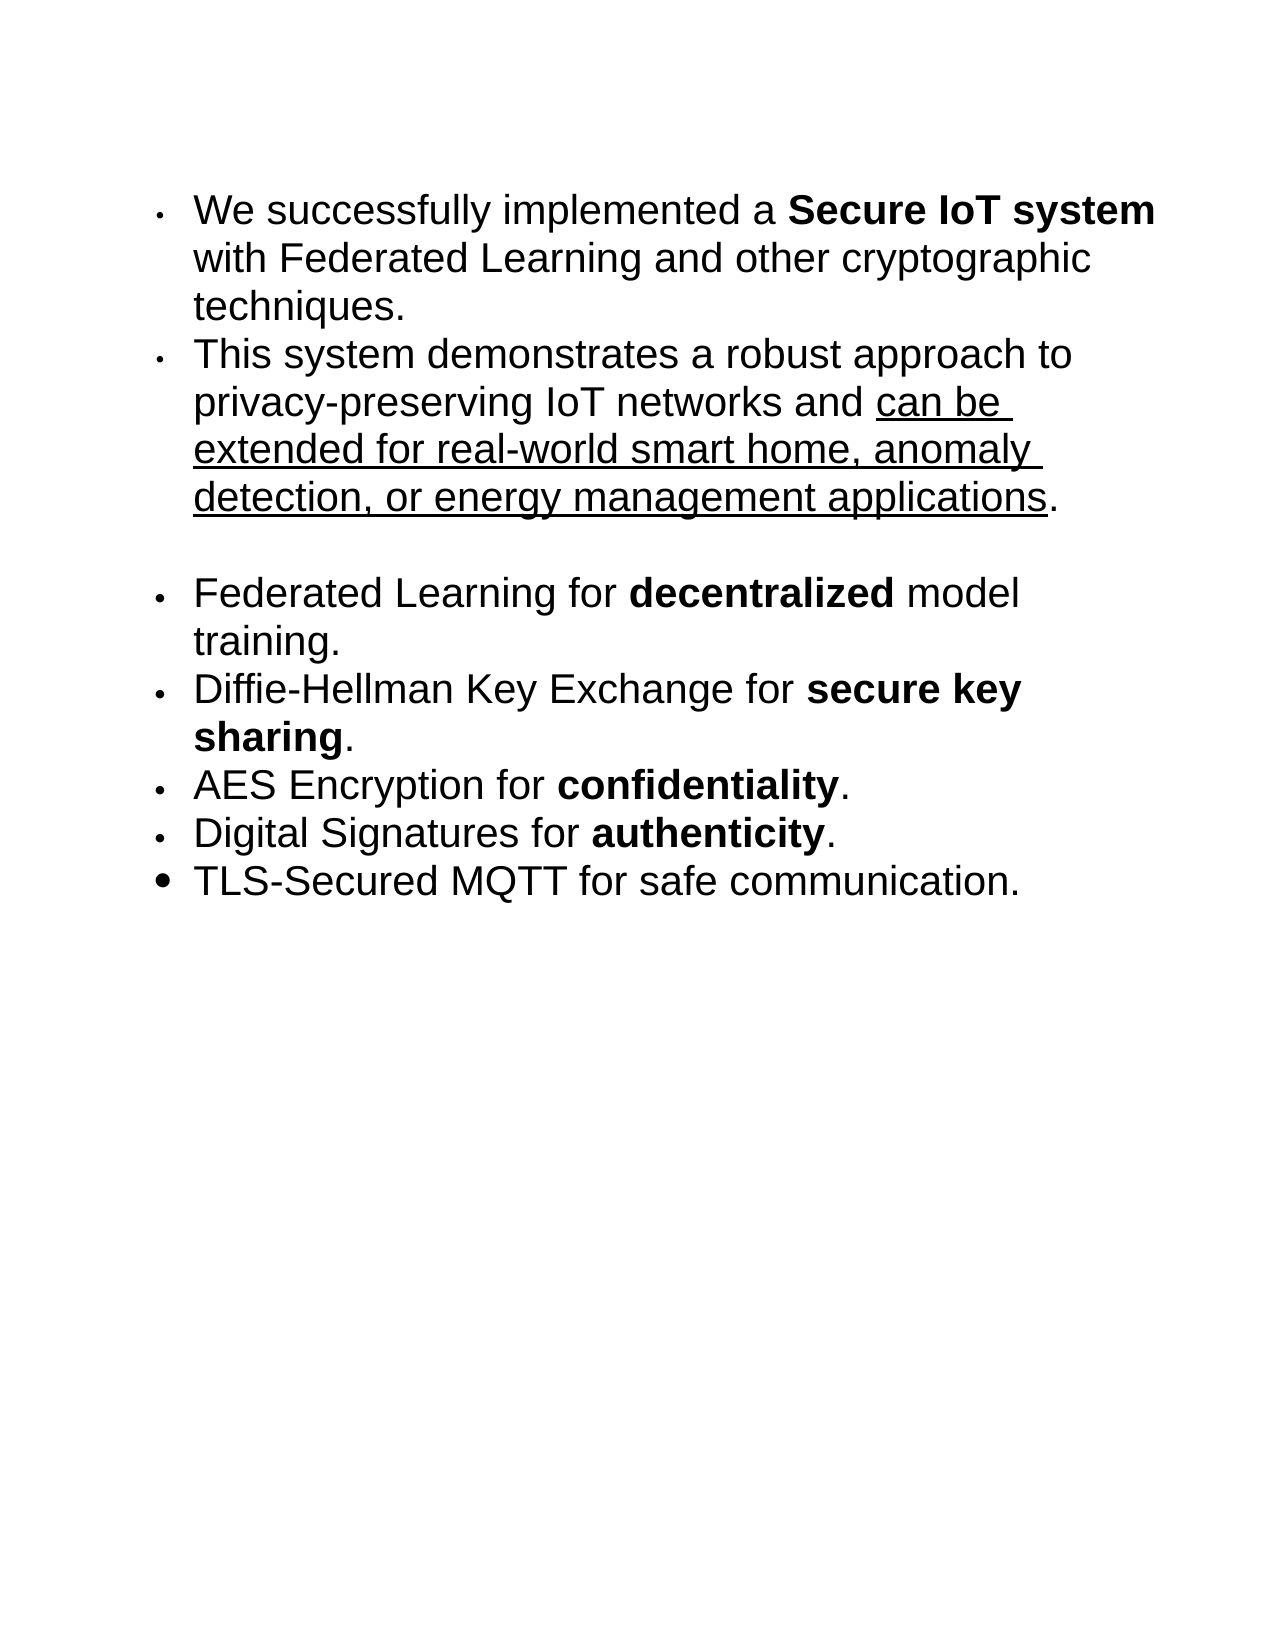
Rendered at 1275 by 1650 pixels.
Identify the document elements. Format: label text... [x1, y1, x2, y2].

list Digital Signatures for authenticity. [156, 808, 1157, 856]
list AES Encryption for confidentiality. [156, 760, 1157, 808]
list Diffie-Hellman Key Exchange for secure key sharing. [156, 664, 1157, 760]
list We successfully implemented a Secure IoT system with Federated Learning and other cryptographic techniques. [156, 185, 1157, 329]
list TLS-Secured MQTT for safe communication. [156, 856, 1157, 904]
list Federated Learning for decentralized model training. [156, 568, 1157, 664]
list This system demonstrates a robust approach to privacy-preserving IoT networks and can be extended for real-world smart home, anomaly detection, or energy management applications. [156, 329, 1157, 521]
